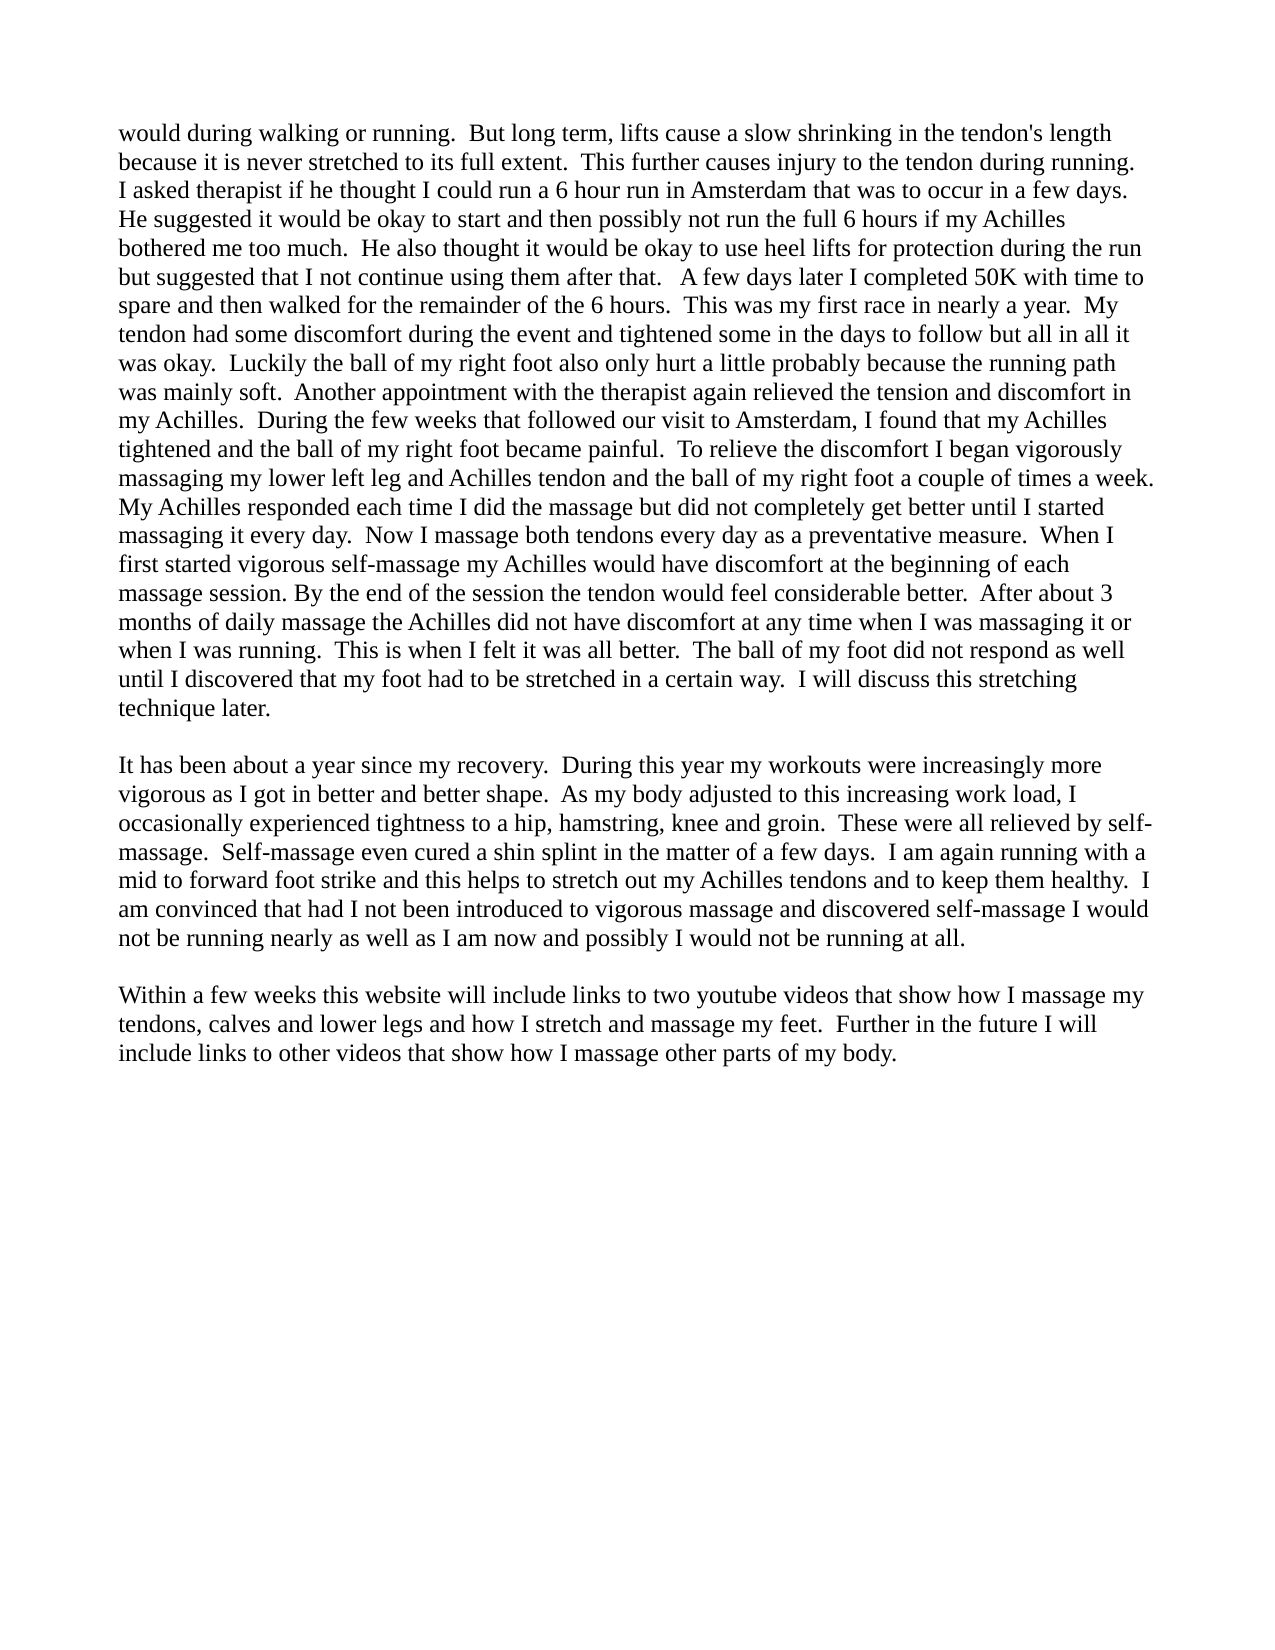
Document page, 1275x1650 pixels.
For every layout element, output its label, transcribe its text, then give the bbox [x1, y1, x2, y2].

text Within a few weeks this website will include links to two youtube videos that show how I massage my tendons, calves and lower legs and how I stretch and massage my feet. Further in the future I will include links to other videos that show how I massage other parts of my body. [118, 981, 1157, 1067]
text It has been about a year since my recovery. During this year my workouts were increasingly more vigorous as I got in better and better shape. As my body adjusted to this increasing work load, I occasionally experienced tightness to a hip, hamstring, knee and groin. These were all relieved by self-massage. Self-massage even cured a shin splint in the matter of a few days. I am again running with a mid to forward foot strike and this helps to stretch out my Achilles tendons and to keep them healthy. I am convinced that had I not been introduced to vigorous massage and discovered self-massage I would not be running nearly as well as I am now and possibly I would not be running at all. [118, 751, 1157, 952]
text would during walking or running. But long term, lifts cause a slow shrinking in the tendon's length because it is never stretched to its full extent. This further causes injury to the tendon during running. I asked therapist if he thought I could run a 6 hour run in Amsterdam that was to occur in a few days. He suggested it would be okay to start and then possibly not run the full 6 hours if my Achilles bothered me too much. He also thought it would be okay to use heel lifts for protection during the run but suggested that I not continue using them after that. A few days later I completed 50K with time to spare and then walked for the remainder of the 6 hours. This was my first race in nearly a year. My tendon had some discomfort during the event and tightened some in the days to follow but all in all it was okay. Luckily the ball of my right foot also only hurt a little probably because the running path was mainly soft. Another appointment with the therapist again relieved the tension and discomfort in my Achilles. During the few weeks that followed our visit to Amsterdam, I found that my Achilles tightened and the ball of my right foot became painful. To relieve the discomfort I began vigorously massaging my lower left leg and Achilles tendon and the ball of my right foot a couple of times a week. My Achilles responded each time I did the massage but did not completely get better until I started massaging it every day. Now I massage both tendons every day as a preventative measure. When I first started vigorous self-massage my Achilles would have discomfort at the beginning of each massage session. By the end of the session the tendon would feel considerable better. After about 3 months of daily massage the Achilles did not have discomfort at any time when I was massaging it or when I was running. This is when I felt it was all better. The ball of my foot did not respond as well until I discovered that my foot had to be stretched in a certain way. I will discuss this stretching technique later. [118, 118, 1157, 722]
